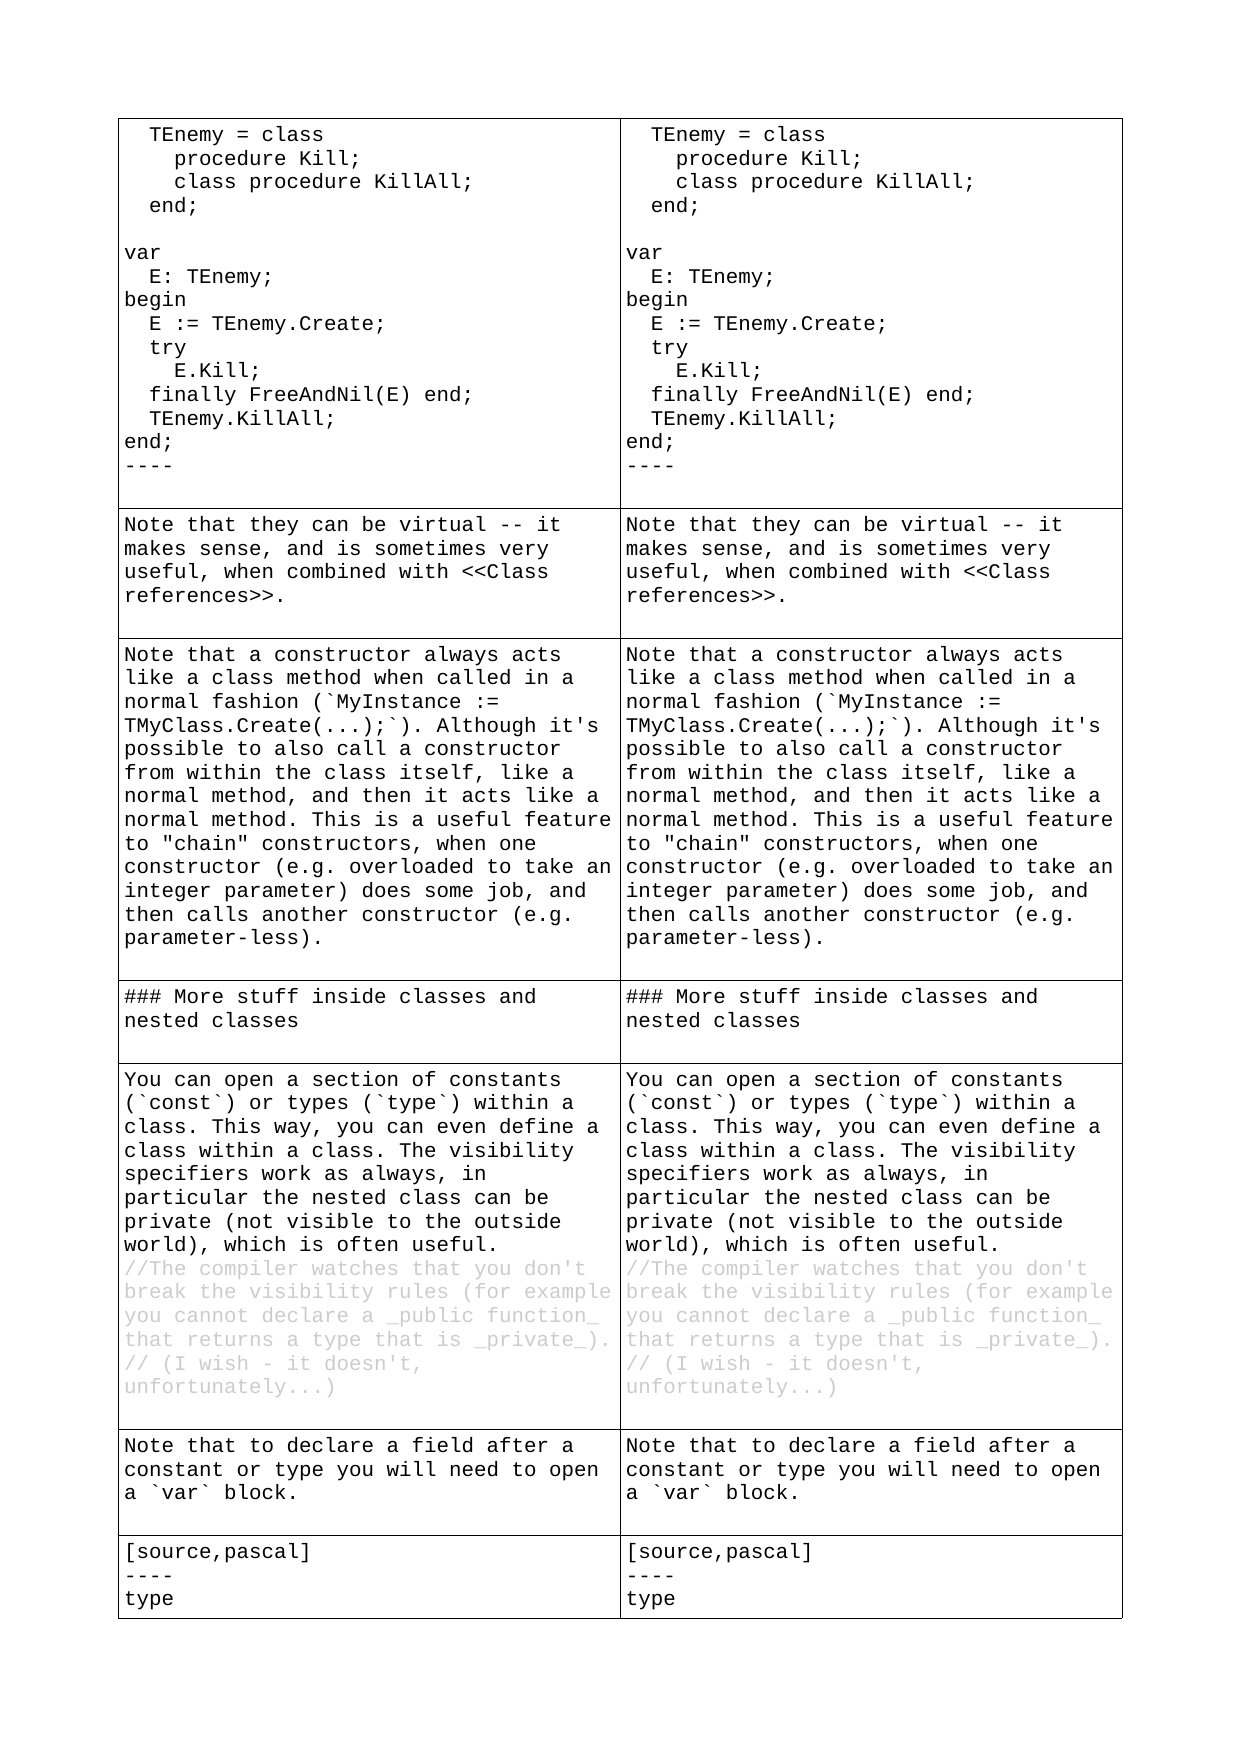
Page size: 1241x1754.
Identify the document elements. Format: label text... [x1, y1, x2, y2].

table_cell [source,pascal] ---- type [621, 1536, 1122, 1618]
table_cell Note that to declare a field after a constant or type you will need to open a `var` block. [119, 1430, 620, 1535]
table_cell Note that they can be virtual -- it makes sense, and is sometimes very useful, when combined with <<Class references>>. [621, 509, 1122, 638]
table_cell Note that a constructor always acts like a class method when called in a normal fashion (`MyInstance := TMyClass.Create(...);`). Although it's possible to also call a constructor from within the class itself, like a normal method, and then it acts like a normal method. This is a useful feature to "chain" constructors, when one constructor (e.g. overloaded to take an integer parameter) does some job, and then calls another constructor (e.g. parameter-less). [119, 639, 620, 980]
table_cell [source,pascal] ---- type [119, 1536, 620, 1618]
table_cell Note that they can be virtual -- it makes sense, and is sometimes very useful, when combined with <<Class references>>. [119, 509, 620, 638]
table_cell TEnemy = class procedure Kill; class procedure KillAll; end; var E: TEnemy; begin E := TEnemy.Create; try E.Kill; finally FreeAndNil(E) end; TEnemy.KillAll; end; ---- [119, 119, 620, 508]
table_cell Note that a constructor always acts like a class method when called in a normal fashion (`MyInstance := TMyClass.Create(...);`). Although it's possible to also call a constructor from within the class itself, like a normal method, and then it acts like a normal method. This is a useful feature to "chain" constructors, when one constructor (e.g. overloaded to take an integer parameter) does some job, and then calls another constructor (e.g. parameter-less). [621, 639, 1122, 980]
table_cell Note that to declare a field after a constant or type you will need to open a `var` block. [621, 1430, 1122, 1535]
table_cell ### More stuff inside classes and nested classes [621, 981, 1122, 1063]
table_cell TEnemy = class procedure Kill; class procedure KillAll; end; var E: TEnemy; begin E := TEnemy.Create; try E.Kill; finally FreeAndNil(E) end; TEnemy.KillAll; end; ---- [621, 119, 1122, 508]
table_cell You can open a section of constants (`const`) or types (`type`) within a class. This way, you can even define a class within a class. The visibility specifiers work as always, in particular the nested class can be private (not visible to the outside world), which is often useful. //The compiler watches that you don't break the visibility rules (for example you cannot declare a _public function_ that returns a type that is _private_). // (I wish - it doesn't, unfortunately...) [119, 1064, 620, 1429]
table_cell ### More stuff inside classes and nested classes [119, 981, 620, 1063]
table_cell You can open a section of constants (`const`) or types (`type`) within a class. This way, you can even define a class within a class. The visibility specifiers work as always, in particular the nested class can be private (not visible to the outside world), which is often useful. //The compiler watches that you don't break the visibility rules (for example you cannot declare a _public function_ that returns a type that is _private_). // (I wish - it doesn't, unfortunately...) [621, 1064, 1122, 1429]
